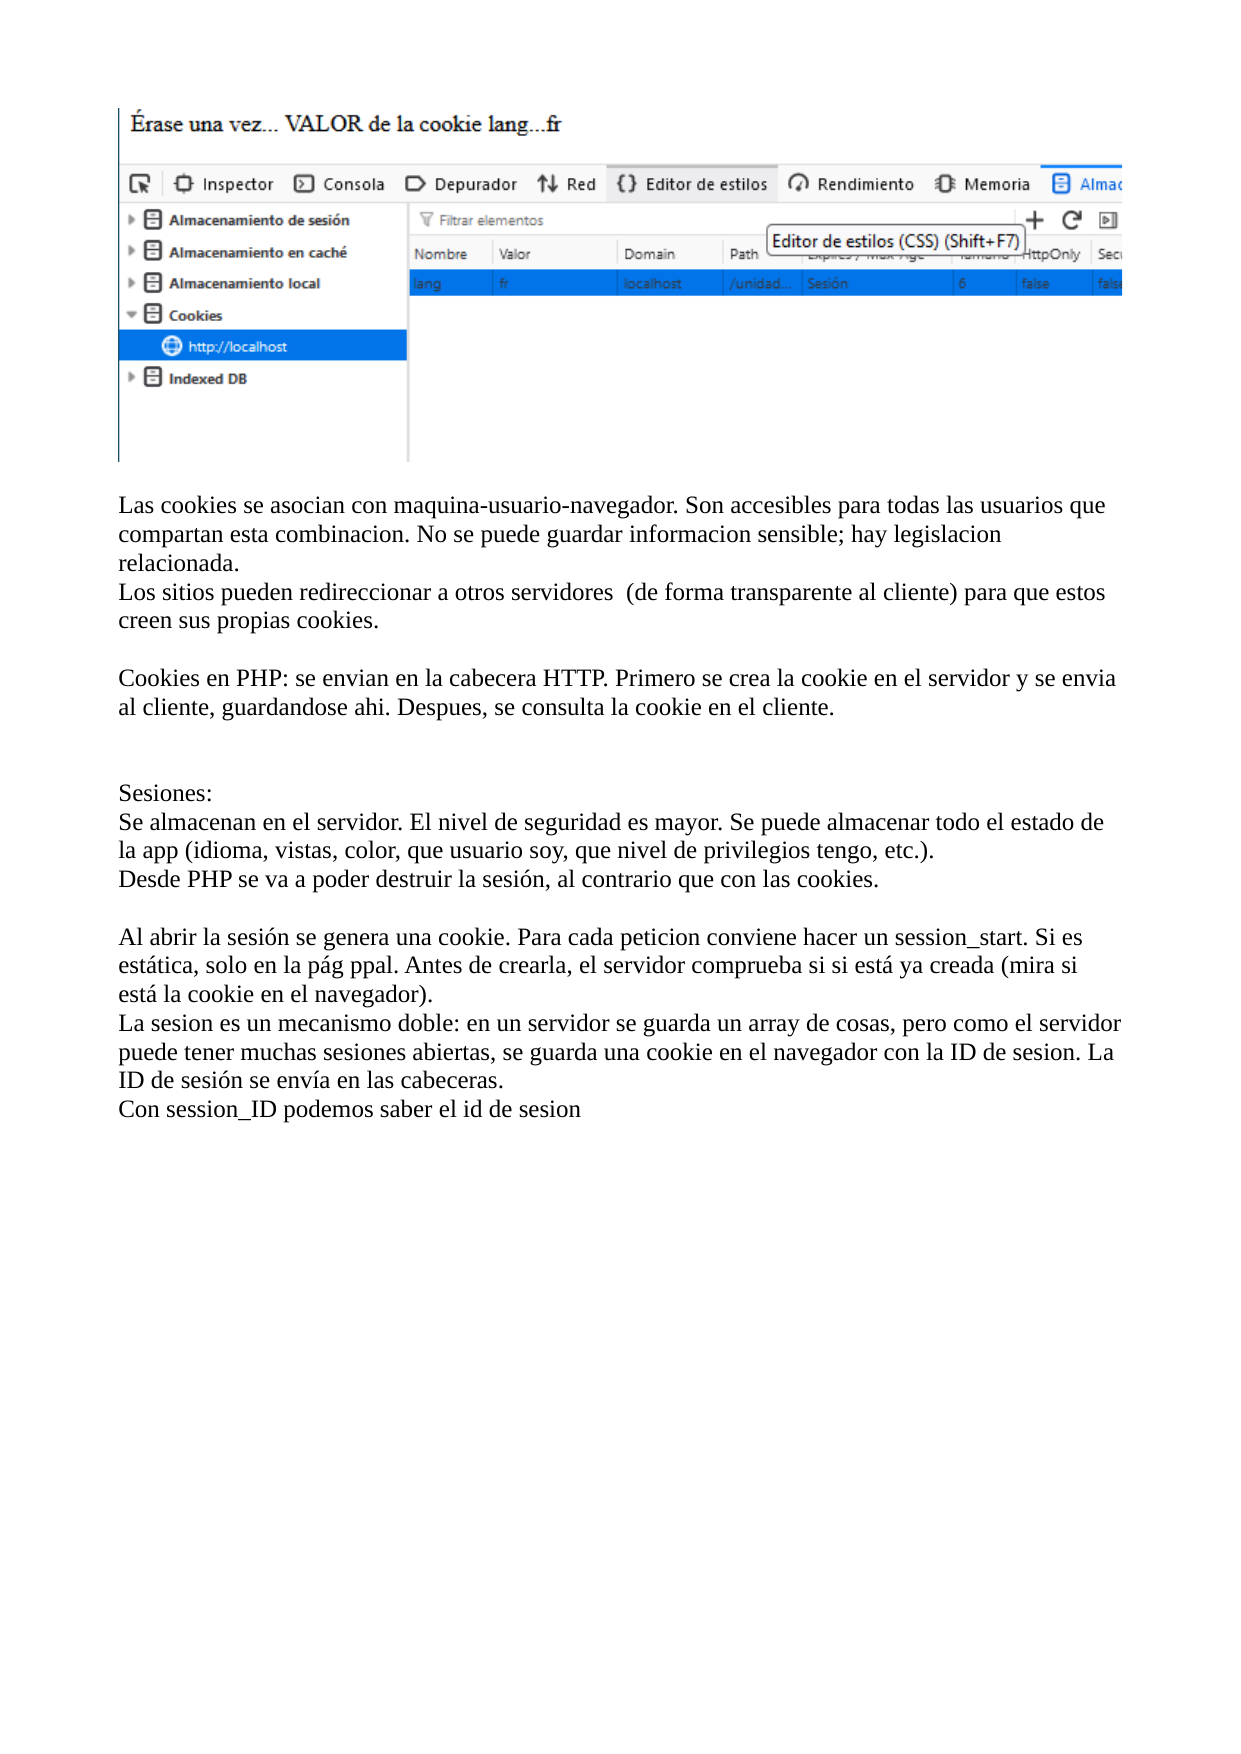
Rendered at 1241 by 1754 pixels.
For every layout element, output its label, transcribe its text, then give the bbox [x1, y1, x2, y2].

text Desde PHP se va a poder destruir la sesión, al contrario que con las cookies. [118, 864, 1122, 893]
text Los sitios pueden redireccionar a otros servidores (de forma transparente al cliente) para que estos creen sus propias cookies. [118, 577, 1122, 634]
text Cookies en PHP: se envian en la cabecera HTTP. Primero se crea la cookie en el servidor y se envia al cliente, guardandose ahi. Despues, se consulta la cookie en el cliente. [118, 663, 1122, 721]
text Las cookies se asocian con maquina-usuario-navegador. Son accesibles para todas las usuarios que compartan esta combinacion. No se puede guardar informacion sensible; hay legislacion relacionada. [118, 491, 1122, 577]
text La sesion es un mecanismo doble: en un servidor se guarda un array de cosas, pero como el servidor puede tener muchas sesiones abiertas, se guarda una cookie en el navegador con la ID de sesion. La ID de sesión se envía en las cabeceras. [118, 1008, 1122, 1094]
text Con session_ID podemos saber el id de sesion [118, 1094, 1122, 1123]
text Al abrir la sesión se genera una cookie. Para cada peticion conviene hacer un session_start. Si es estática, solo en la pág ppal. Antes de crearla, el servidor comprueba si si está ya creada (mira si está la cookie en el navegador). [118, 922, 1122, 1008]
text Sesiones: [118, 778, 1122, 807]
picture [118, 108, 1123, 462]
text Se almacenan en el servidor. El nivel de seguridad es mayor. Se puede almacenar todo el estado de la app (idioma, vistas, color, que usuario soy, que nivel de privilegios tengo, etc.). [118, 807, 1122, 864]
